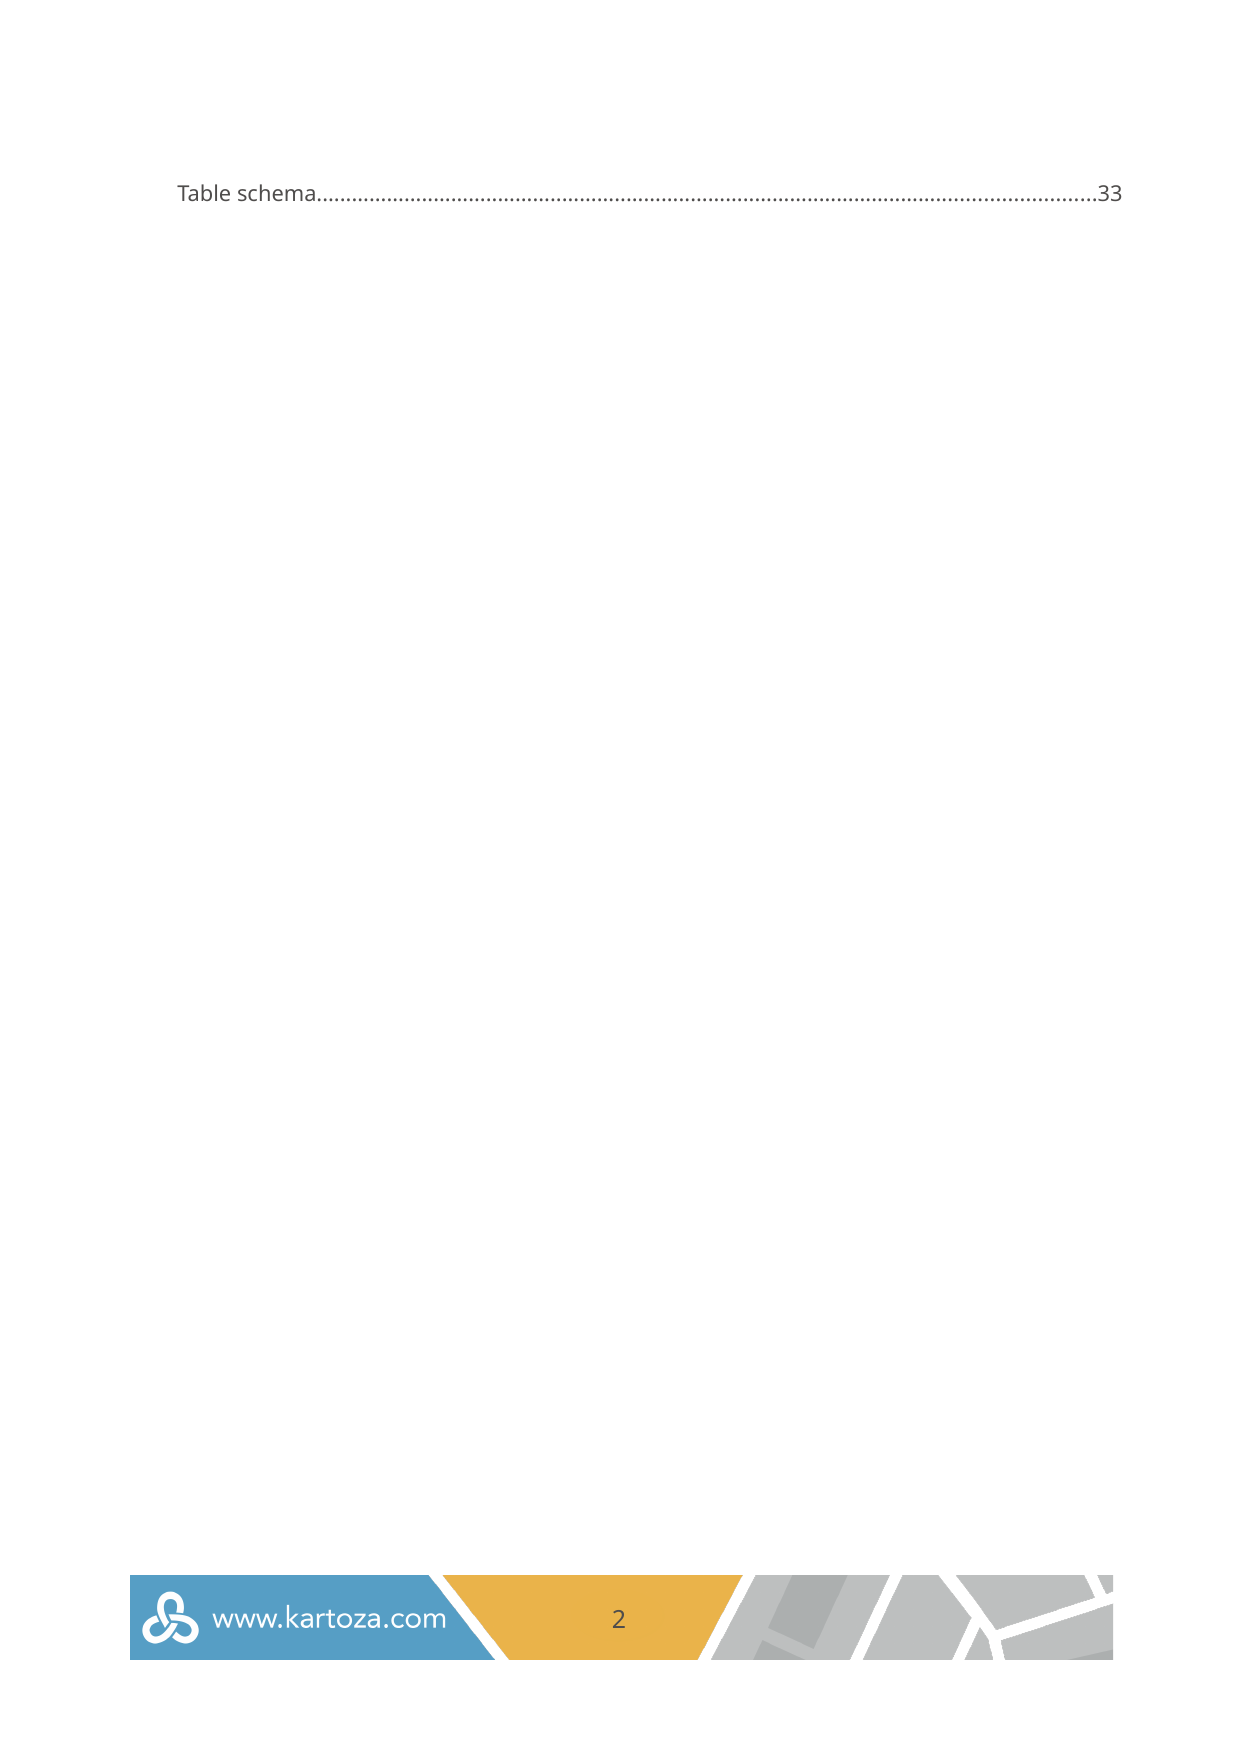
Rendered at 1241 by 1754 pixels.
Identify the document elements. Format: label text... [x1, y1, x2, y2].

text Table schema 33 [177, 178, 1122, 208]
picture [130, 1575, 1114, 1660]
